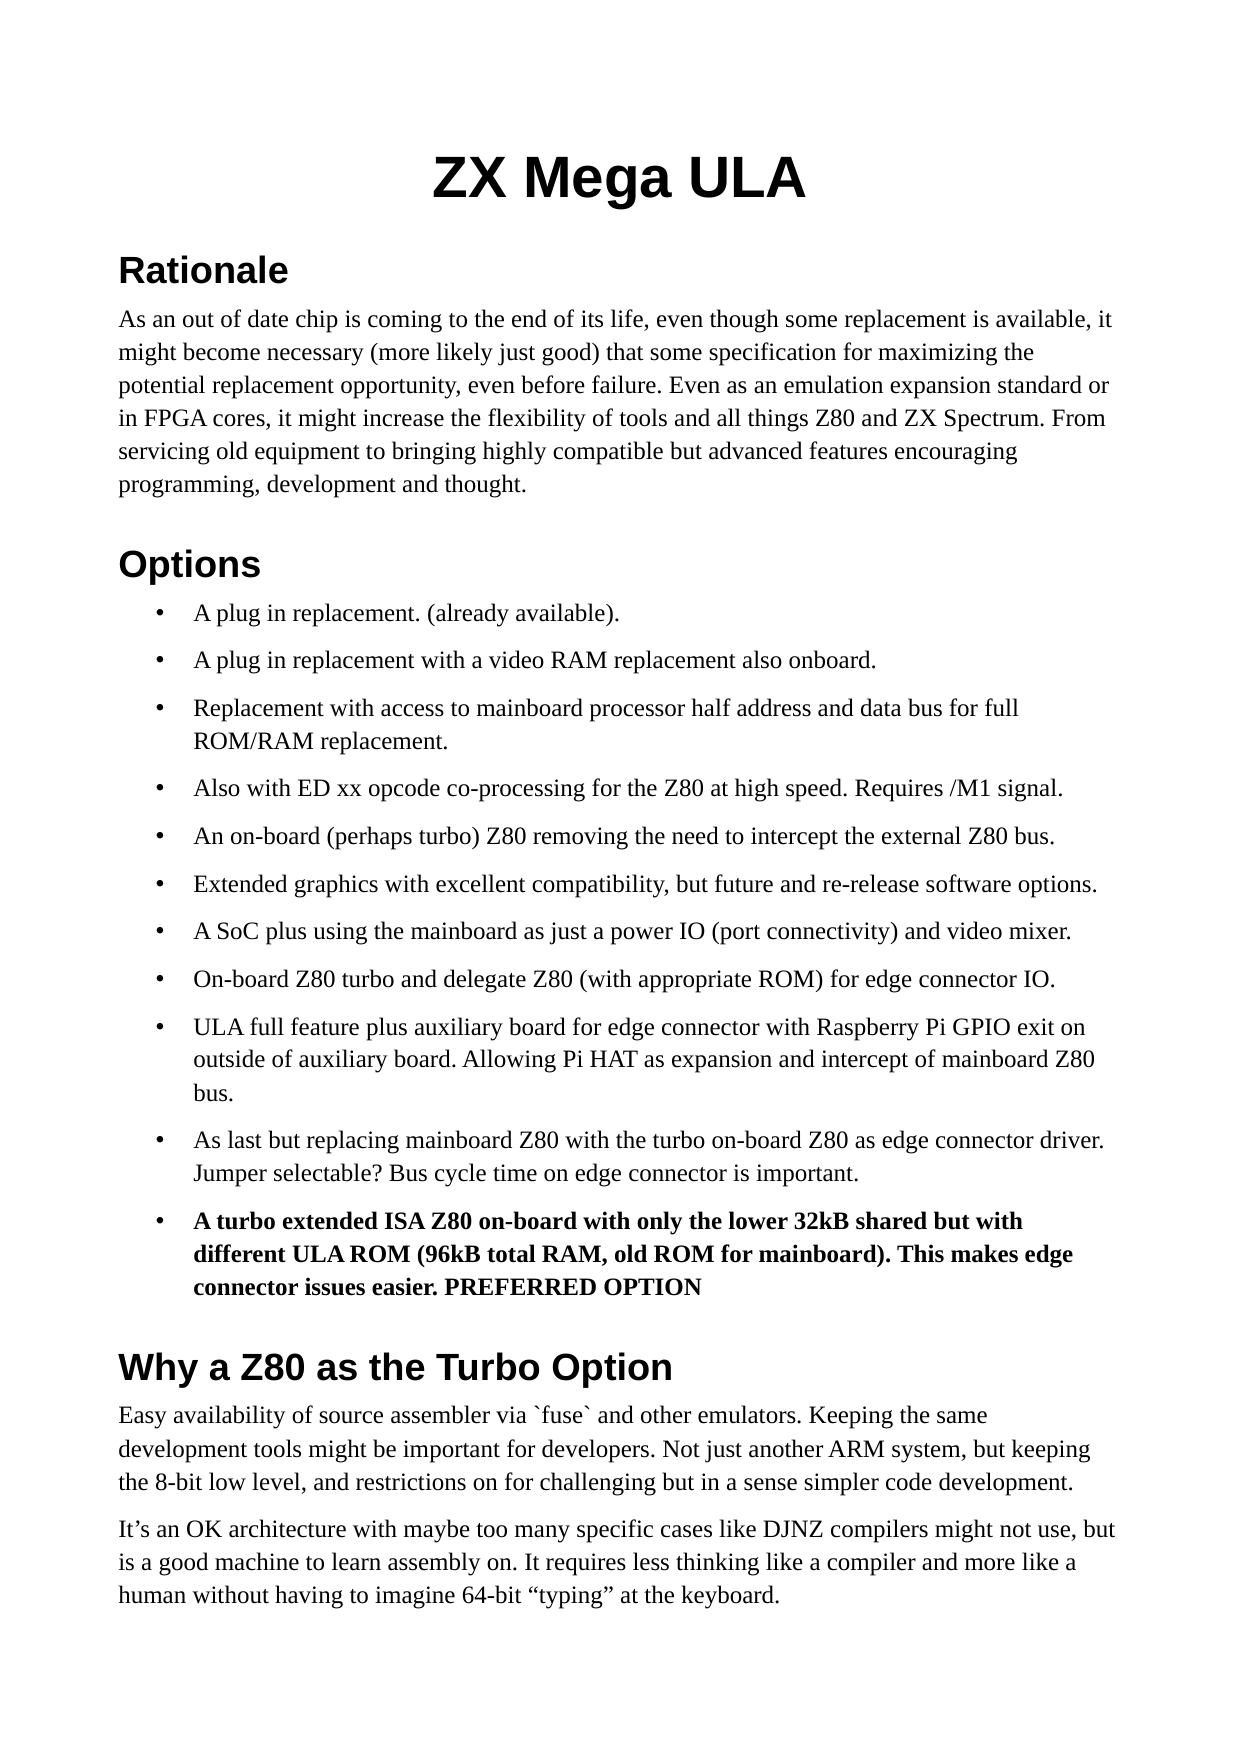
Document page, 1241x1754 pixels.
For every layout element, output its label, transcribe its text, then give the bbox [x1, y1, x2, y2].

text As an out of date chip is coming to the end of its life, even though some replacement is available, it might become necessary (more likely just good) that some specification for maximizing the potential replacement opportunity, even before failure. Even as an emulation expansion standard or in FPGA cores, it might increase the flexibility of tools and all things Z80 and ZX Spectrum. From servicing old equipment to bringing highly compatible but advanced features encouraging programming, development and thought. [118, 304, 1122, 498]
list ULA full feature plus auxiliary board for edge connector with Raspberry Pi GPIO exit on outside of auxiliary board. Allowing Pi HAT as expansion and intercept of mainboard Z80 bus. [156, 1012, 1122, 1106]
subtitle Why a Z80 as the Turbo Option [118, 1344, 1122, 1388]
list Also with ED xx opcode co-processing for the Z80 at high speed. Requires /M1 signal. [156, 773, 1122, 802]
subtitle Rationale [118, 248, 1122, 291]
subtitle Options [118, 542, 1122, 585]
list A turbo extended ISA Z80 on-board with only the lower 32kB shared but with different ULA ROM (96kB total RAM, old ROM for mainboard). This makes edge connector issues easier. PREFERRED OPTION [156, 1206, 1122, 1301]
list A plug in replacement with a video RAM replacement also onboard. [156, 645, 1122, 674]
title ZX Mega ULA [118, 143, 1122, 210]
text It’s an OK architecture with maybe too many specific cases like DJNZ compilers might not use, but is a good machine to learn assembly on. It requires less thinking like a compiler and more like a human without having to imagine 64-bit “typing” at the keyboard. [118, 1514, 1122, 1609]
list Replacement with access to mainboard processor half address and data bus for full ROM/RAM replacement. [156, 693, 1122, 755]
list Extended graphics with excellent compatibility, but future and re-release software options. [156, 869, 1122, 897]
list On-board Z80 turbo and delegate Z80 (with appropriate ROM) for edge connector IO. [156, 964, 1122, 993]
list An on-board (perhaps turbo) Z80 removing the need to intercept the external Z80 bus. [156, 821, 1122, 850]
list As last but replacing mainboard Z80 with the turbo on-board Z80 as edge connector driver. Jumper selectable? Bus cycle time on edge connector is important. [156, 1125, 1122, 1187]
list A plug in replacement. (already available). [156, 598, 1122, 626]
list A SoC plus using the mainboard as just a power IO (port connectivity) and video mixer. [156, 916, 1122, 945]
text Easy availability of source assembler via `fuse` and other emulators. Keeping the same development tools might be important for developers. Not just another ARM system, but keeping the 8-bit low level, and restrictions on for challenging but in a sense simpler code development. [118, 1401, 1122, 1495]
